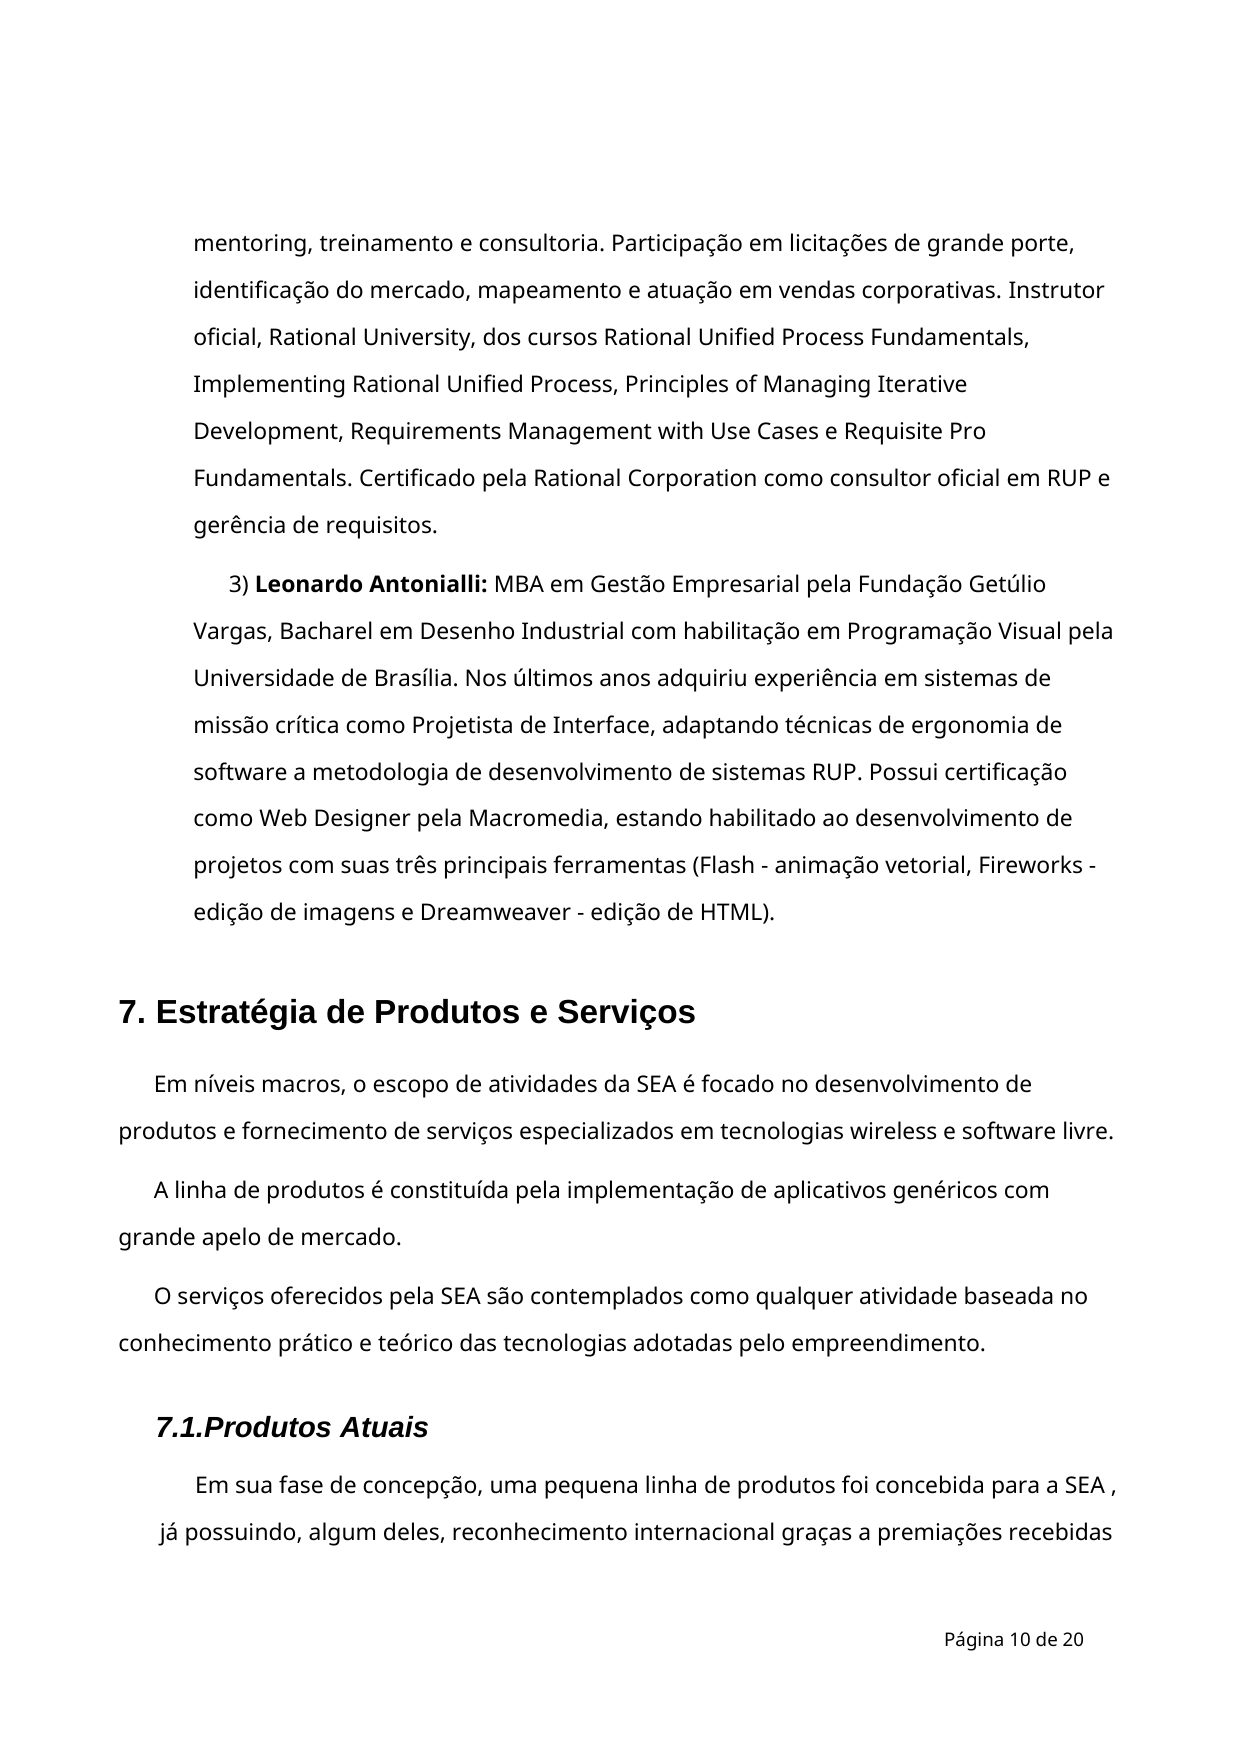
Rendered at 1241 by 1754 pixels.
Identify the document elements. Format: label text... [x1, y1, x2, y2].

text mentoring, treinamento e consultoria. Participação em licitações de grande porte, identificação do mercado, mapeamento e atuação em vendas corporativas. Instrutor oficial, Rational University, dos cursos Rational Unified Process Fundamentals, Implementing Rational Unified Process, Principles of Managing Iterative Development, Requirements Management with Use Cases e Requisite Pro Fundamentals. Certificado pela Rational Corporation como consultor oficial em RUP e gerência de requisitos. [193, 227, 1122, 540]
text Em sua fase de concepção, uma pequena linha de produtos foi concebida para a SEA , já possuindo, algum deles, reconhecimento internacional graças a premiações recebidas [159, 1469, 1122, 1547]
subtitle Produtos Atuais [155, 1411, 1122, 1444]
text A linha de produtos é constituída pela implementação de aplicativos genéricos com grande apelo de mercado. [118, 1174, 1122, 1252]
text Em níveis macros, o escopo de atividades da SEA é focado no desenvolvimento de produtos e fornecimento de serviços especializados em tecnologias wireless e software livre. [118, 1068, 1122, 1146]
subtitle Estratégia de Produtos e Serviços [118, 993, 1122, 1030]
text O serviços oferecidos pela SEA são contemplados como qualquer atividade baseada no conhecimento prático e teórico das tecnologias adotadas pelo empreendimento. [118, 1280, 1122, 1358]
text 3) Leonardo Antonialli: MBA em Gestão Empresarial pela Fundação Getúlio Vargas, Bacharel em Desenho Industrial com habilitação em Programação Visual pela Universidade de Brasília. Nos últimos anos adquiriu experiência em sistemas de missão crítica como Projetista de Interface, adaptando técnicas de ergonomia de software a metodologia de desenvolvimento de sistemas RUP. Possui certificação como Web Designer pela Macromedia, estando habilitado ao desenvolvimento de projetos com suas três principais ferramentas (Flash - animação vetorial, Fireworks - edição de imagens e Dreamweaver - edição de HTML). [193, 568, 1122, 927]
